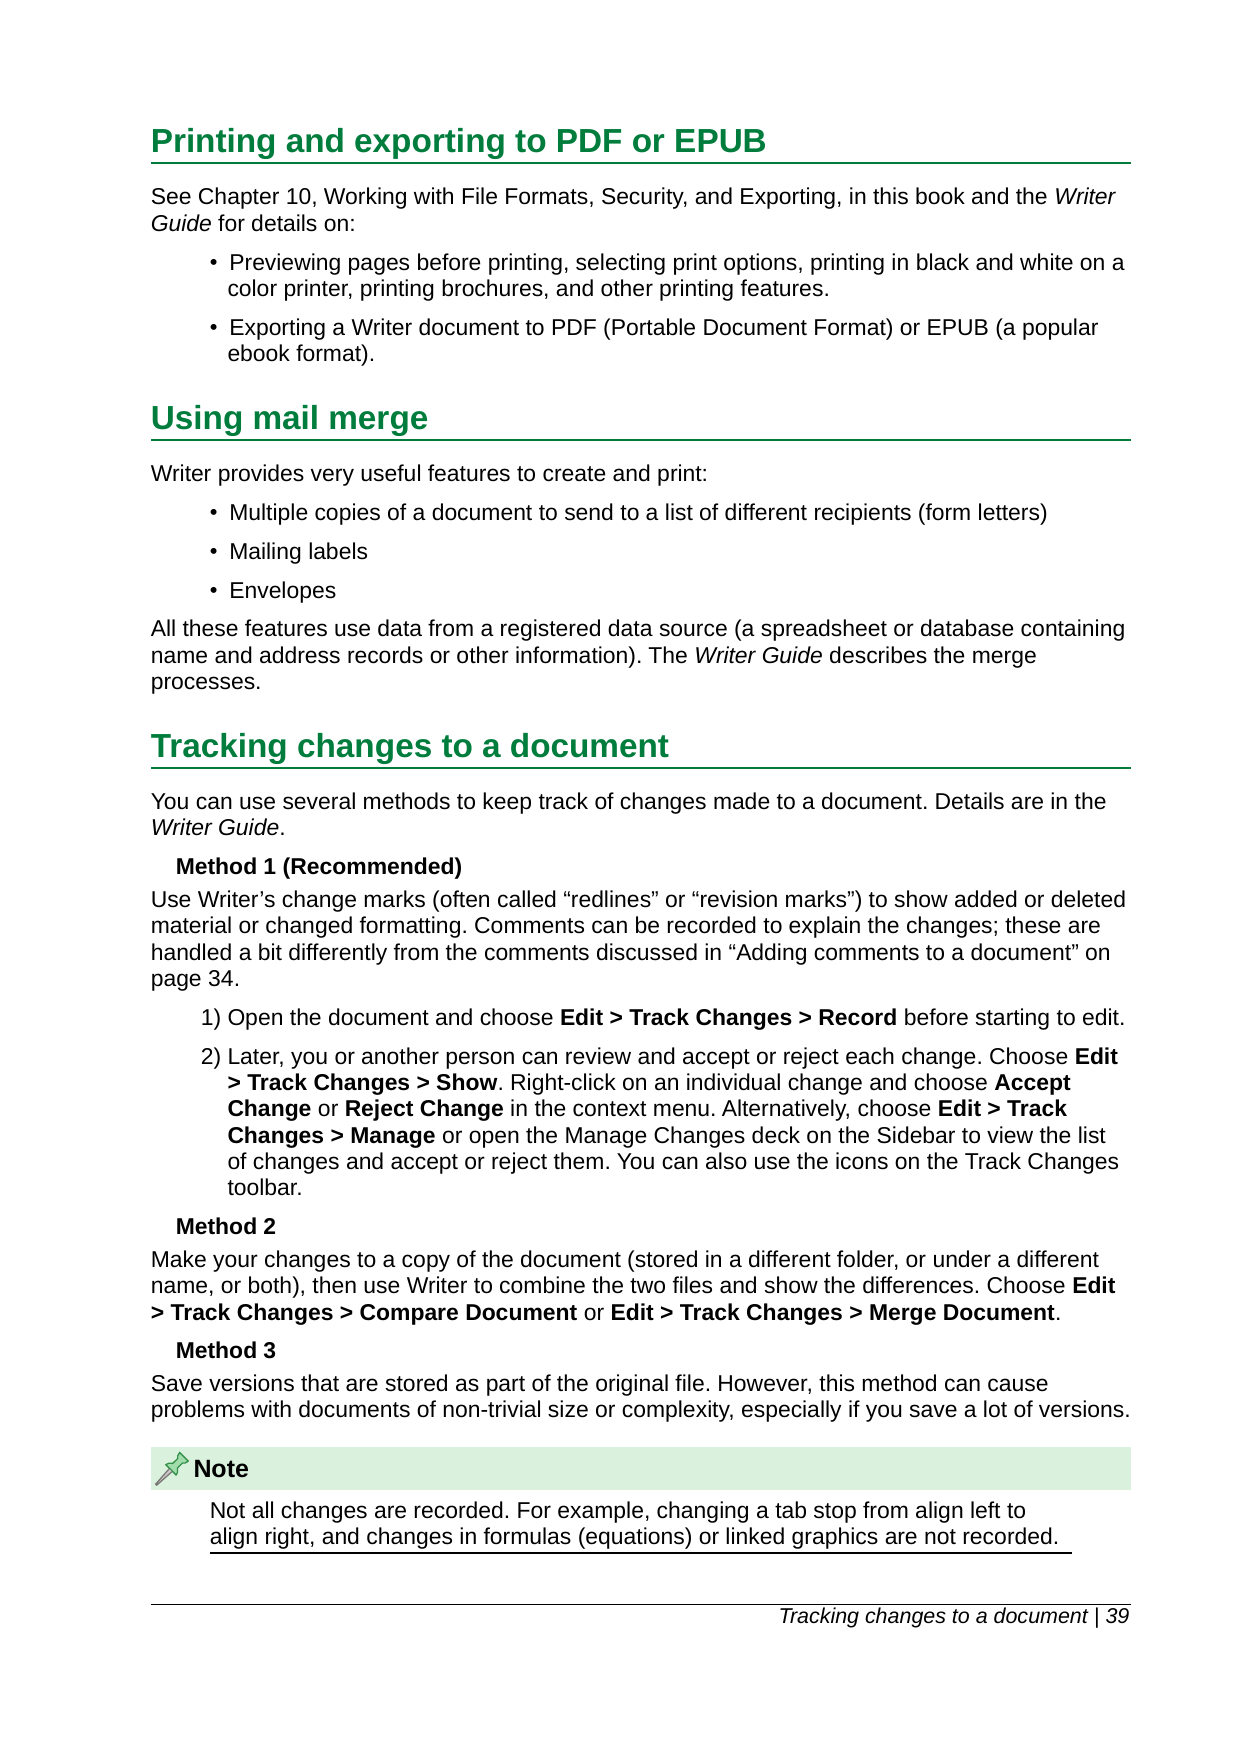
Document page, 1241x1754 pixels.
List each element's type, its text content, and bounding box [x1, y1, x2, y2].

text Method 1 (Recommended) [176, 853, 1131, 879]
list Writer provides very useful features to create and print: [151, 460, 1131, 486]
list Multiple copies of a document to send to a list of different recipients (form letters) [209, 499, 1131, 525]
text Method 2 [176, 1213, 1131, 1239]
text Not all changes are recorded. For example, changing a tab stop from align left to align right, and changes in formulas (equations) or linked graphics are not recorded. [209, 1497, 1072, 1554]
text All these features use data from a registered data source (a spreadsheet or database containing name and address records or other information). The Writer Guide describes the merge processes. [151, 615, 1131, 694]
text Method 3 [176, 1337, 1131, 1364]
subtitle Printing and exporting to PDF or EPUB [151, 121, 1131, 162]
subtitle Using mail merge [151, 398, 1131, 439]
list Mailing labels [209, 538, 1131, 564]
list Make your changes to a copy of the document (stored in a different folder, or under a different name, or both), then use Writer to combine the two files and show the differences. Choose Edit > Track Changes > Compare Document or Edit > Track Changes > Merge Document. [151, 1246, 1131, 1325]
subtitle Note [151, 1447, 1131, 1490]
list Envelopes [209, 577, 1131, 603]
text Save versions that are stored as part of the original file. However, this method can cause problems with documents of non-trivial size or complexity, especially if you save a lot of versions. [151, 1370, 1131, 1423]
list Open the document and choose Edit > Track Changes > Record before starting to edit. [227, 1004, 1131, 1030]
list Exporting a Writer document to PDF (Portable Document Format) or EPUB (a popular ebook format). [209, 314, 1131, 366]
list See Chapter 10, Working with File Formats, Security, and Exporting, in this book and the Writer Guide for details on: [151, 183, 1131, 236]
list Previewing pages before printing, selecting print options, printing in black and white on a color printer, printing brochures, and other printing features. [209, 248, 1131, 301]
list You can use several methods to keep track of changes made to a document. Details are in the Writer Guide. [151, 788, 1131, 841]
list Later, you or another person can review and accept or reject each change. Choose Edit > Track Changes > Show. Right-click on an individual change and choose Accept Change or Reject Change in the context menu. Alternatively, choose Edit > Track Changes > Manage or open the Manage Changes deck on the Sidebar to view the list of changes and accept or reject them. You can also use the icons on the Track Changes toolbar. [227, 1043, 1131, 1201]
list Use Writer’s change marks (often called “redlines” or “revision marks”) to show added or deleted material or changed formatting. Comments can be recorded to explain the changes; these are handled a bit differently from the comments discussed in “Adding comments to a document” on page 34. [151, 886, 1131, 991]
subtitle Tracking changes to a document [151, 726, 1131, 767]
